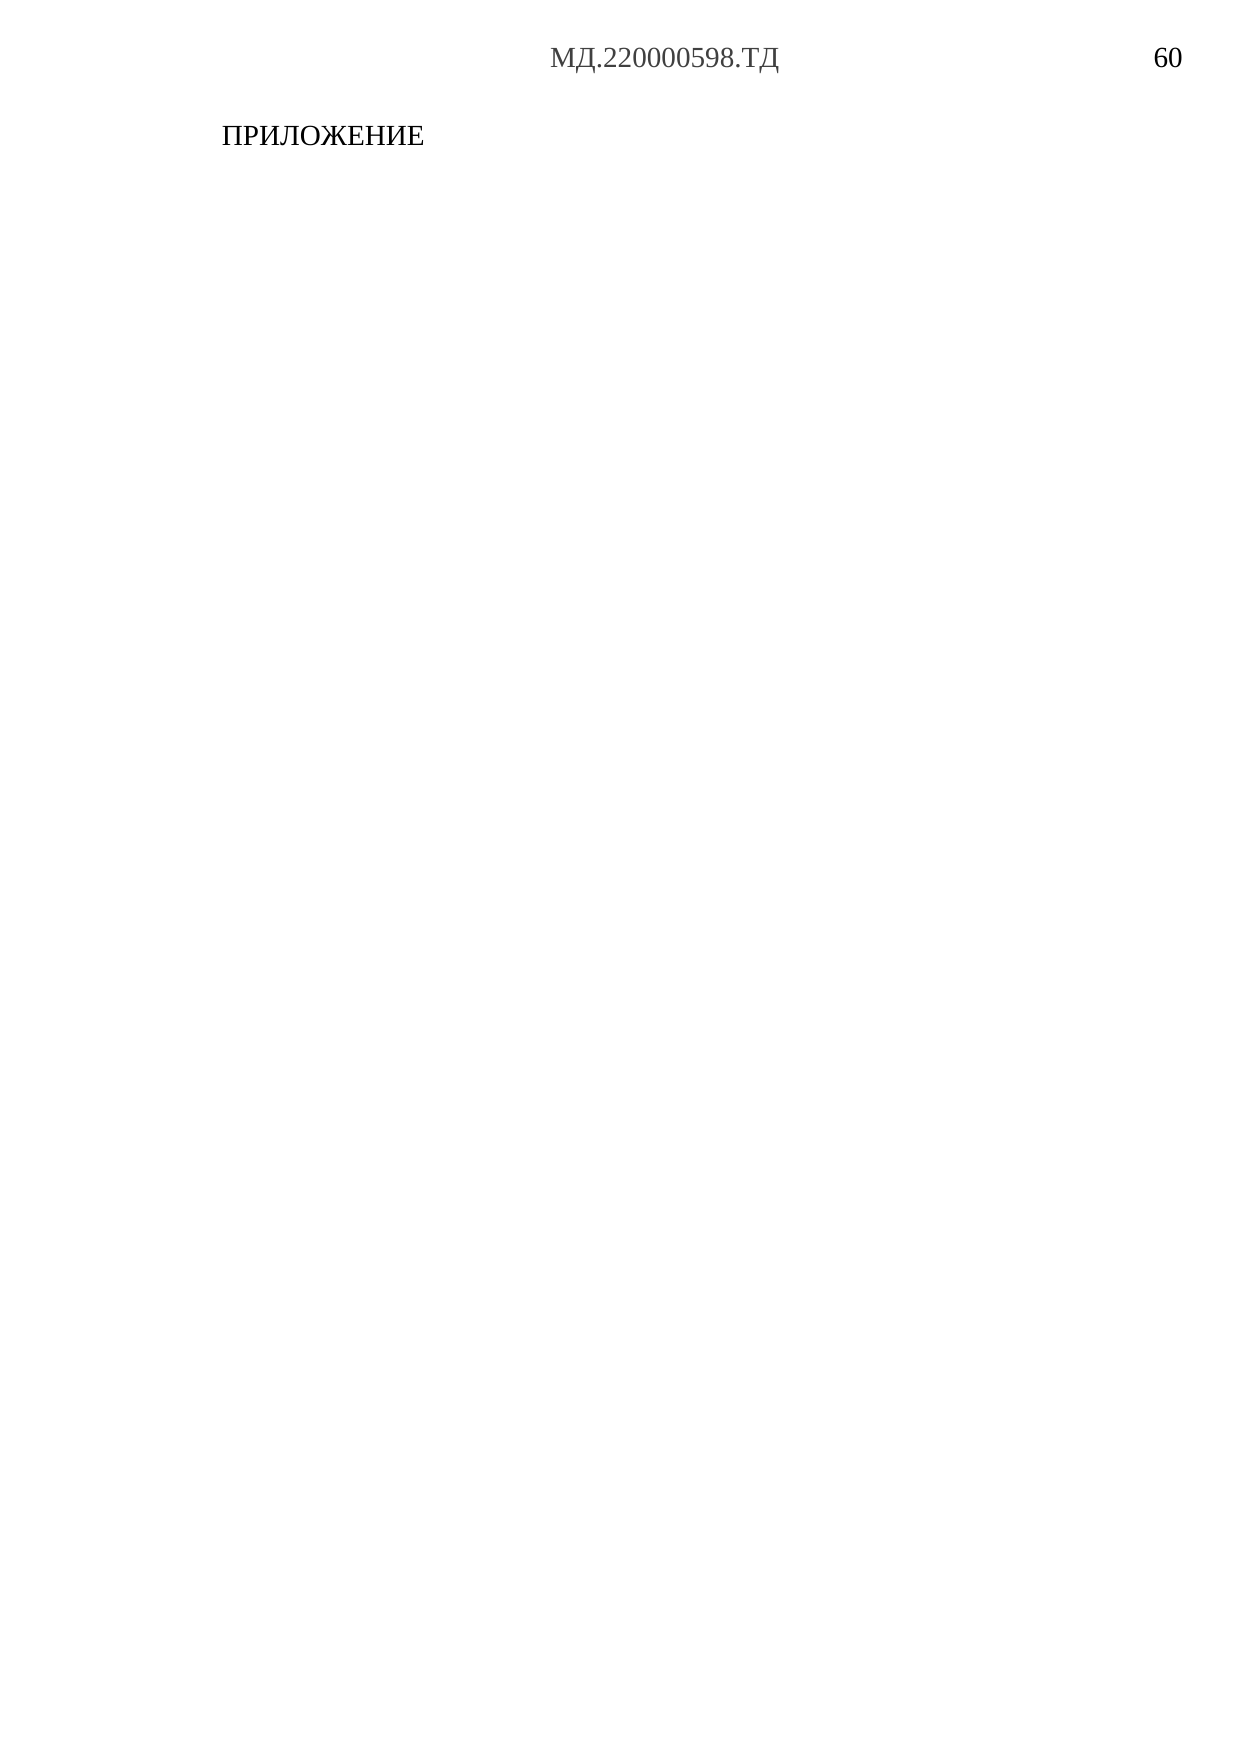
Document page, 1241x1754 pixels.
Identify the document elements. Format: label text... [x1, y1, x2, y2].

subtitle Приложение [222, 118, 1181, 152]
